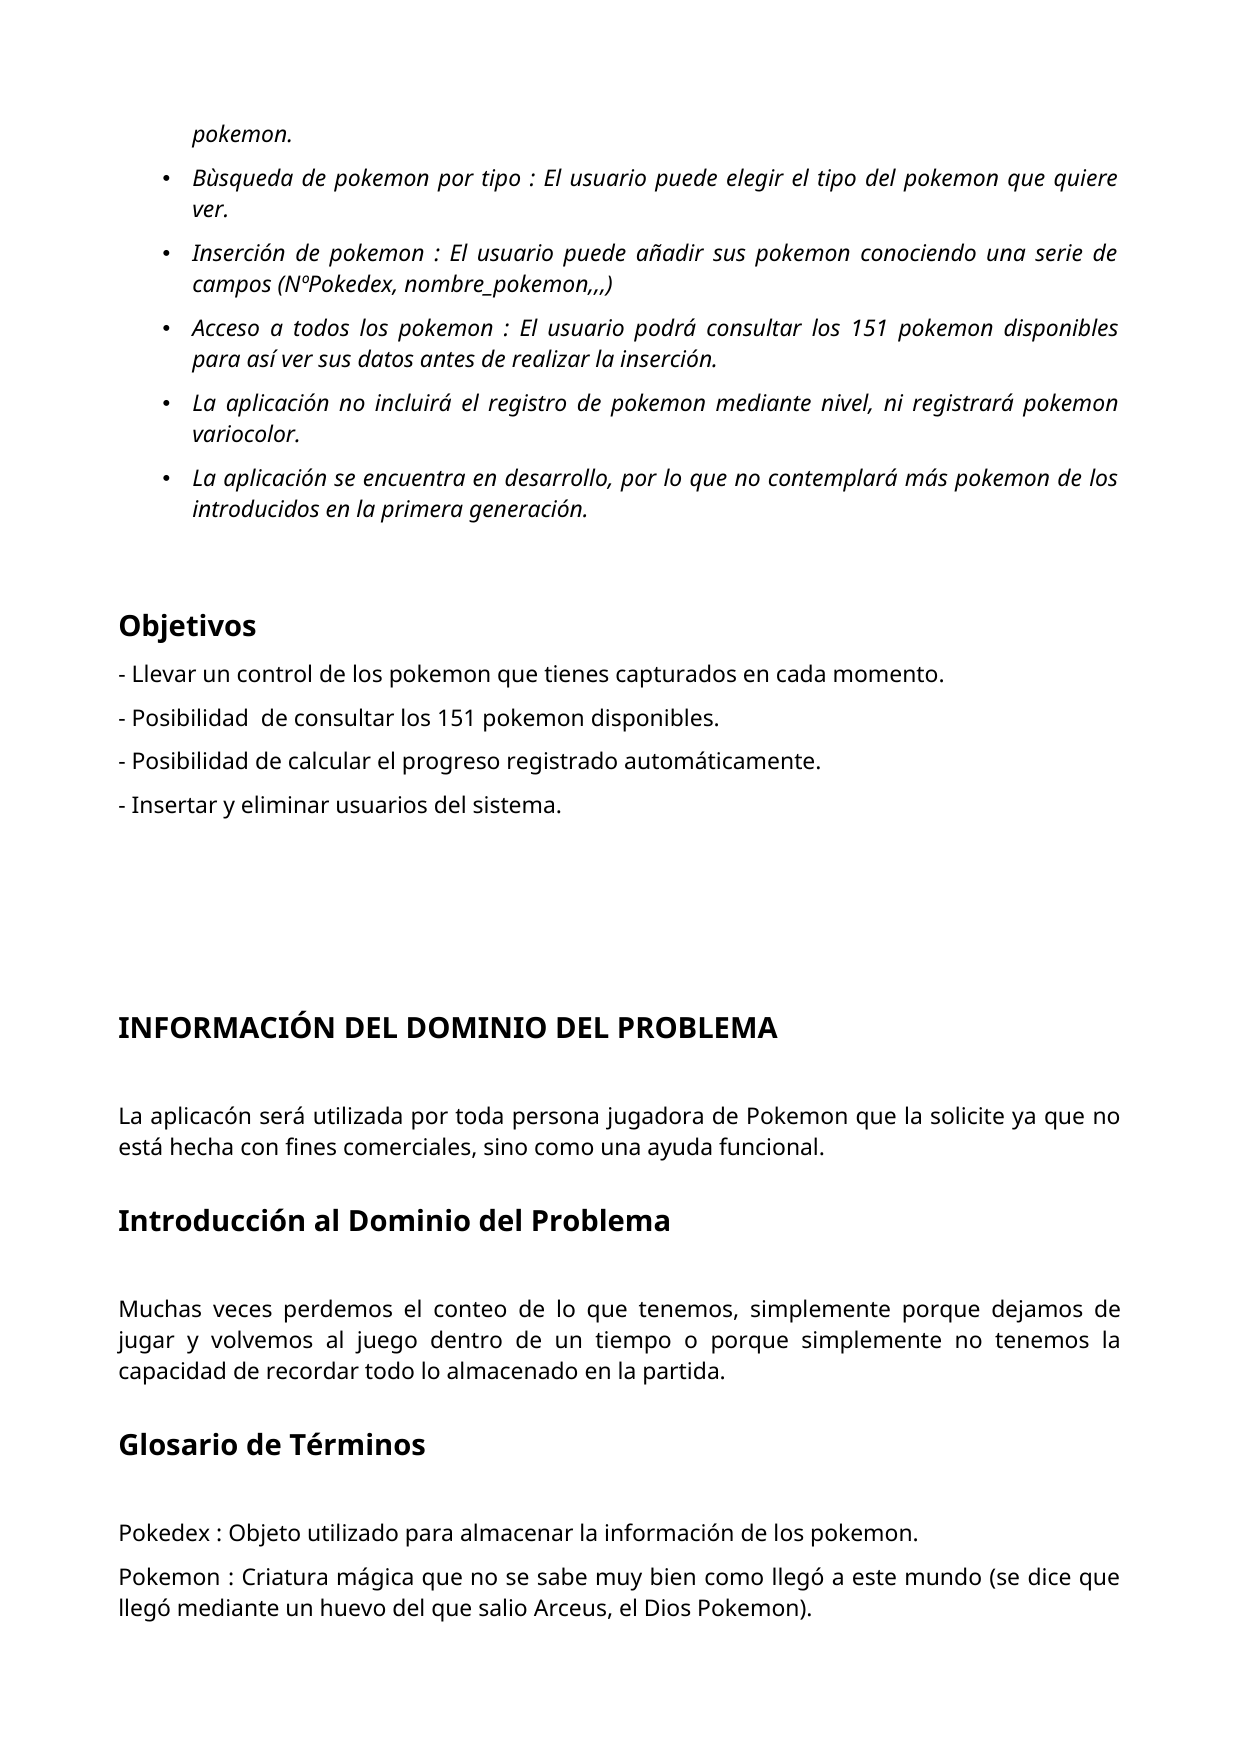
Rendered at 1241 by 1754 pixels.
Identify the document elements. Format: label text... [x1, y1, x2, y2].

text Muchas veces perdemos el conteo de lo que tenemos, simplemente porque dejamos de jugar y volvemos al juego dentro de un tiempo o porque simplemente no tenemos la capacidad de recordar todo lo almacenado en la partida. [118, 1293, 1122, 1387]
text - Insertar y eliminar usuarios del sistema. [118, 789, 1122, 820]
list pokemon. [162, 118, 1122, 149]
list Acceso a todos los pokemon : El usuario podrá consultar los 151 pokemon disponibles para así ver sus datos antes de realizar la inserción. [162, 312, 1122, 374]
list La aplicación no incluirá el registro de pokemon mediante nivel, ni registrará pokemon variocolor. [162, 387, 1122, 449]
list Inserción de pokemon : El usuario puede añadir sus pokemon conociendo una serie de campos (NºPokedex, nombre_pokemon,,,) [162, 237, 1122, 299]
text Introducción al Dominio del Problema [118, 1200, 1122, 1240]
text Pokemon : Criatura mágica que no se sabe muy bien como llegó a este mundo (se dice que llegó mediante un huevo del que salio Arceus, el Dios Pokemon). [118, 1561, 1122, 1623]
text - Llevar un control de los pokemon que tienes capturados en cada momento. [118, 658, 1122, 689]
text Pokedex : Objeto utilizado para almacenar la información de los pokemon. [118, 1517, 1122, 1548]
list Bùsqueda de pokemon por tipo : El usuario puede elegir el tipo del pokemon que quiere ver. [162, 162, 1122, 224]
text Glosario de Términos [118, 1424, 1122, 1464]
text INFORMACIÓN DEL DOMINIO DEL PROBLEMA [118, 1007, 1122, 1047]
text La aplicacón será utilizada por toda persona jugadora de Pokemon que la solicite ya que no está hecha con fines comerciales, sino como una ayuda funcional. [118, 1100, 1122, 1163]
list La aplicación se encuentra en desarrollo, por lo que no contemplará más pokemon de los introducidos en la primera generación. [162, 462, 1122, 524]
text Objetivos [118, 606, 1122, 645]
text - Posibilidad de calcular el progreso registrado automáticamente. [118, 745, 1122, 777]
text - Posibilidad de consultar los 151 pokemon disponibles. [118, 702, 1122, 733]
